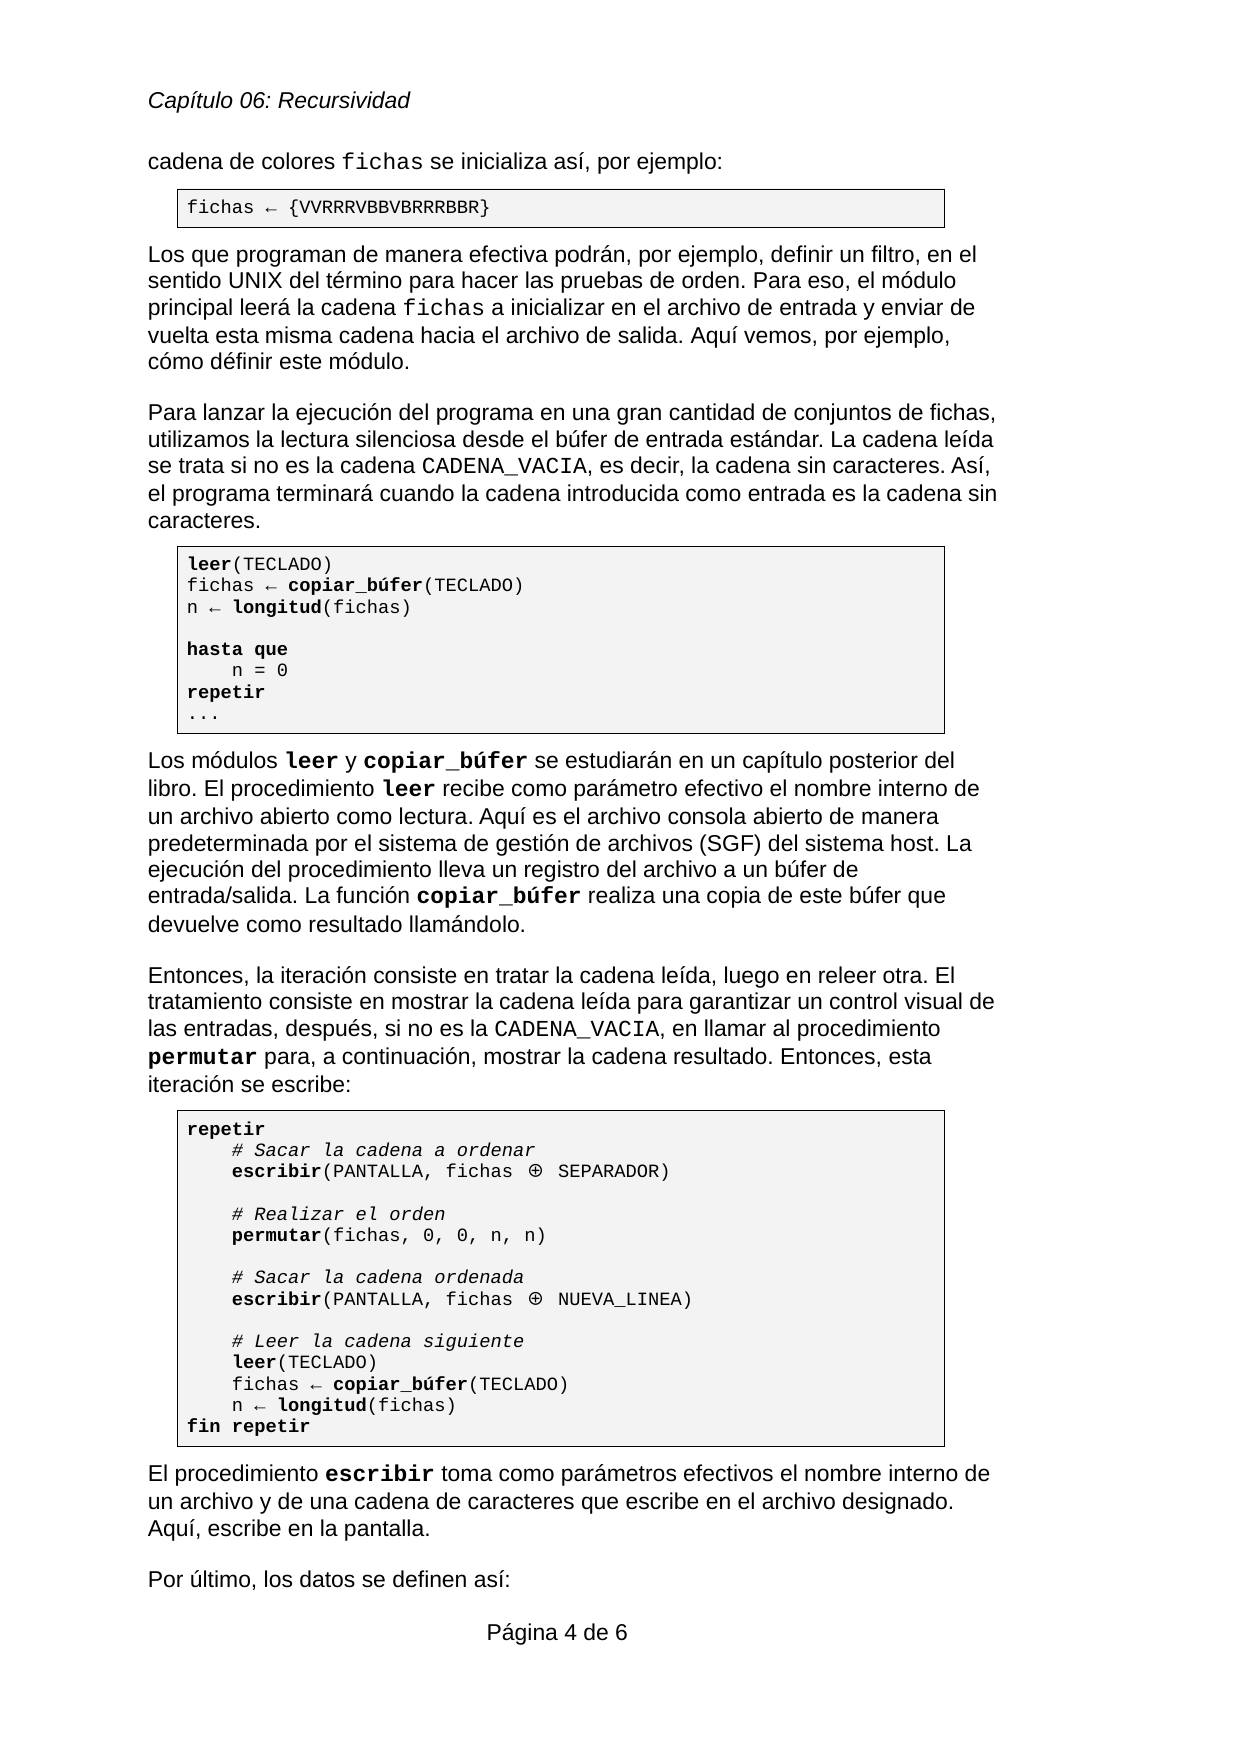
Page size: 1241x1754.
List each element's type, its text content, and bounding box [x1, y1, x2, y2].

text El procedimiento escribir toma como parámetros efectivos el nombre interno de un archivo y de una cadena de caracteres que escribe en el archivo designado. Aquí, escribe en la pantalla. [148, 1460, 1004, 1541]
text repetir # Sacar la cadena a ordenar escribir(PANTALLA, fichas ⊕ SEPARADOR) # Realizar el orden permutar(fichas, 0, 0, n, n) # Sacar la cadena ordenada escribir(PANTALLA, fichas ⊕ NUEVA_LINEA) [178, 1111, 944, 1322]
text cadena de colores fichas se inicializa así, por ejemplo: [148, 148, 1004, 176]
text Para lanzar la ejecución del programa en una gran cantidad de conjuntos de fichas, utilizamos la lectura silenciosa desde el búfer de entrada estándar. La cadena leída se trata si no es la cadena CADENA_VACIA, es decir, la cadena sin caracteres. Así, el programa terminará cuando la cadena introducida como entrada es la cadena sin caracteres. [148, 399, 1004, 533]
text # Leer la cadena siguiente leer(TECLADO) fichas ← copiar_búfer(TECLADO) [178, 1322, 944, 1386]
text Por último, los datos se definen así: [148, 1566, 1004, 1592]
text Los que programan de manera efectiva podrán, por ejemplo, definir un filtro, en el sentido UNIX del término para hacer las pruebas de orden. Para eso, el módulo principal leerá la cadena fichas a inicializar en el archivo de entrada y enviar de vuelta esta misma cadena hacia el archivo de salida. Aquí vemos, por ejemplo, cómo définir este módulo. [148, 241, 1004, 374]
text n ← longitud(fichas) fin repetir [178, 1386, 944, 1446]
text Entonces, la iteración consiste en tratar la cadena leída, luego en releer otra. El tratamiento consiste en mostrar la cadena leída para garantizar un control visual de las entradas, después, si no es la CADENA_VACIA, en llamar al procedimiento permutar para, a continuación, mostrar la cadena resultado. Entonces, esta iteración se escribe: [148, 962, 1004, 1098]
text leer(TECLADO) fichas ← copiar_búfer(TECLADO) n ← longitud(fichas) hasta que n = 0 repetir ... [178, 547, 944, 733]
text fichas ← {VVRRRVBBVBRRRBBR} [178, 190, 944, 227]
text Los módulos leer y copiar_búfer se estudiarán en un capítulo posterior del libro. El procedimiento leer recibe como parámetro efectivo el nombre interno de un archivo abierto como lectura. Aquí es el archivo consola abierto de manera predeterminada por el sistema de gestión de archivos (SGF) del sistema host. La ejecución del procedimiento lleva un registro del archivo a un búfer de entrada/salida. La función copiar_búfer realiza una copia de este búfer que devuelve como resultado llamándolo. [148, 747, 1004, 937]
